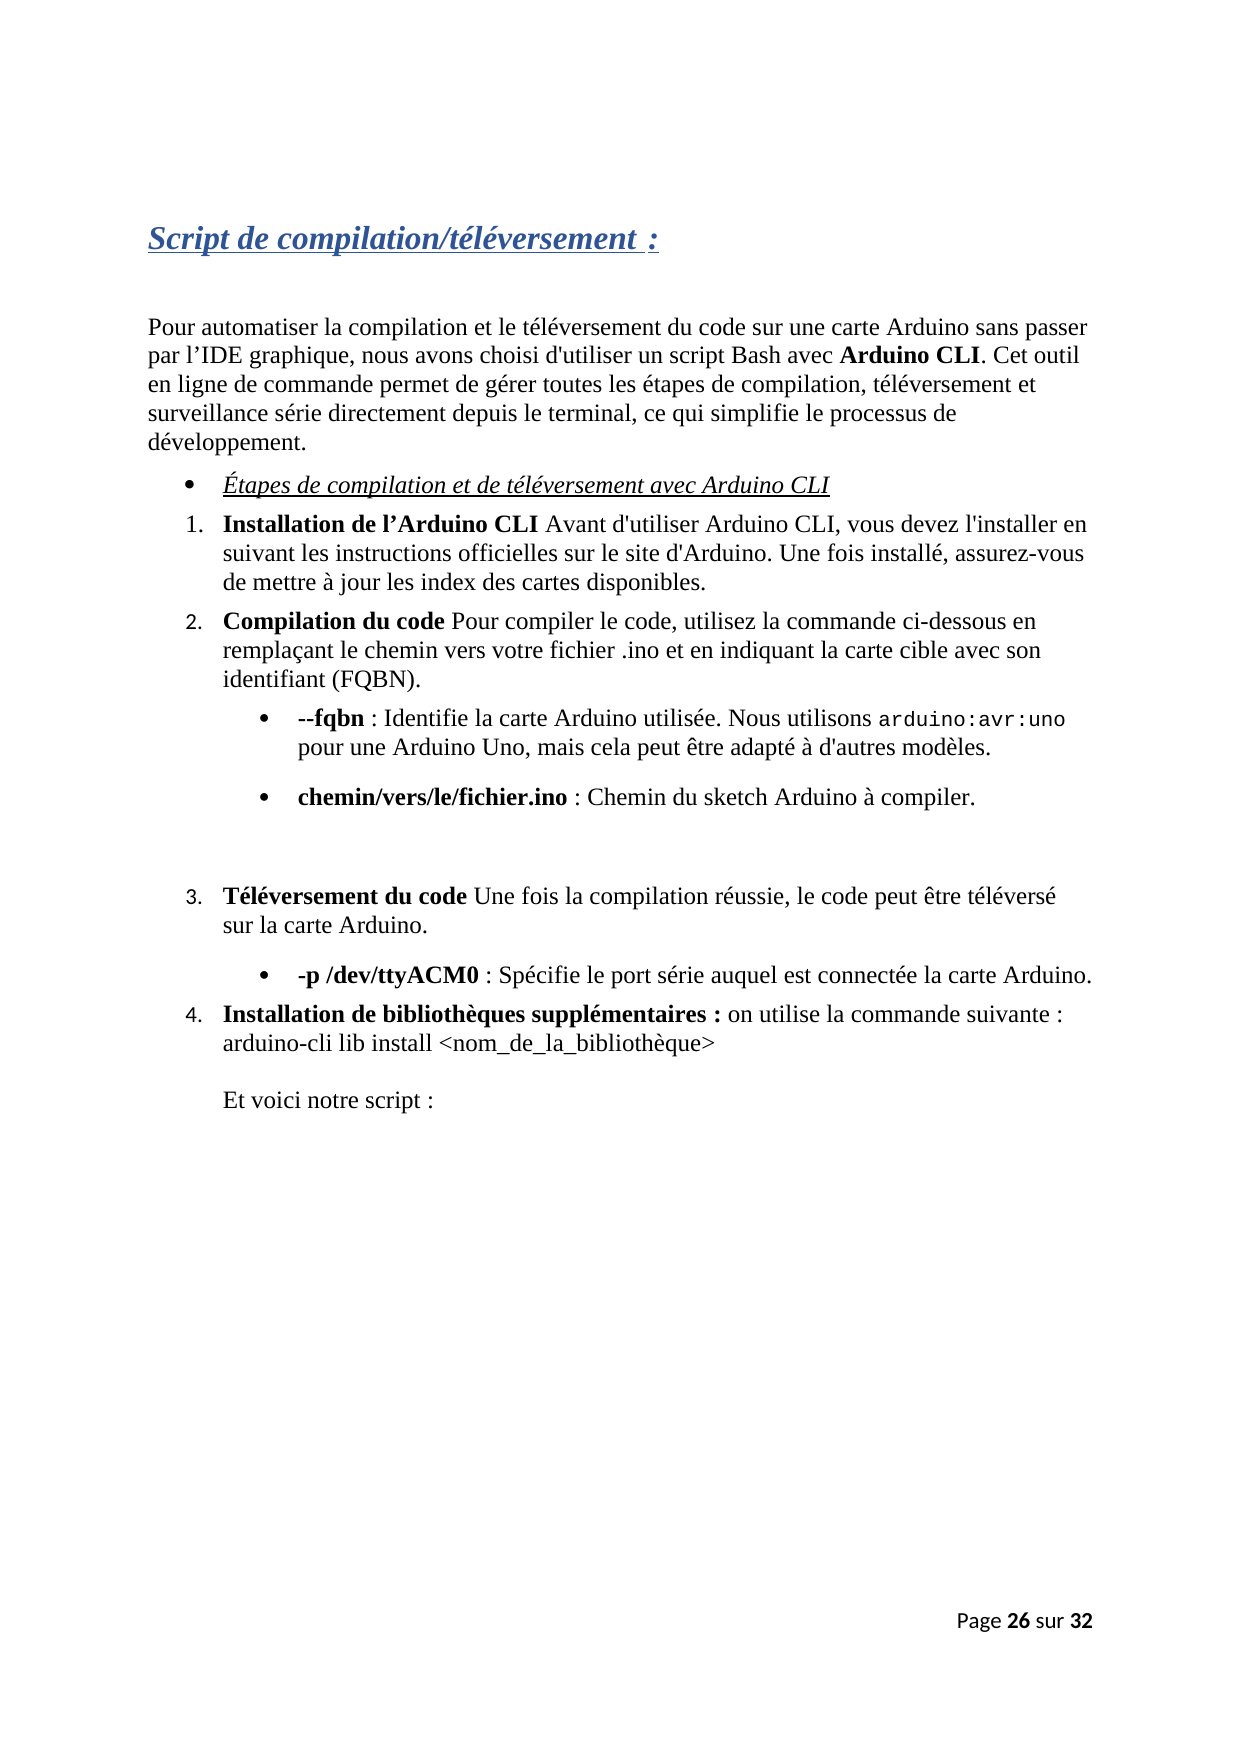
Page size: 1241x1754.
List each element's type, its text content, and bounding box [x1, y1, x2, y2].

list -p /dev/ttyACM0 : Spécifie le port série auquel est connectée la carte Arduino. [260, 960, 1093, 989]
list Installation de bibliothèques supplémentaires : on utilise la commande suivante : [185, 999, 1093, 1028]
text Pour automatiser la compilation et le téléversement du code sur une carte Arduino sans passer par l’IDE graphique, nous avons choisi d'utiliser un script Bash avec Arduino CLI. Cet outil en ligne de commande permet de gérer toutes les étapes de compilation, téléversement et surveillance série directement depuis le terminal, ce qui simplifie le processus de développement. [148, 312, 1093, 456]
list --fqbn : Identifie la carte Arduino utilisée. Nous utilisons arduino:avr:uno pour une Arduino Uno, mais cela peut être adapté à d'autres modèles. [260, 703, 1093, 761]
list Compilation du code Pour compiler le code, utilisez la commande ci-dessous en remplaçant le chemin vers votre fichier .ino et en indiquant la carte cible avec son identifiant (FQBN). [185, 606, 1093, 692]
subtitle Script de compilation/téléversement : [148, 218, 1093, 257]
list arduino-cli lib install <nom_de_la_bibliothèque> [223, 1028, 1093, 1057]
list Installation de l’Arduino CLI Avant d'utiliser Arduino CLI, vous devez l'installer en suivant les instructions officielles sur le site d'Arduino. Une fois installé, assurez-vous de mettre à jour les index des cartes disponibles. [185, 509, 1093, 596]
list Et voici notre script : [223, 1086, 1093, 1114]
list Téléversement du code Une fois la compilation réussie, le code peut être téléversé sur la carte Arduino. [185, 881, 1093, 939]
list chemin/vers/le/fichier.ino : Chemin du sketch Arduino à compiler. [260, 782, 1093, 811]
list Étapes de compilation et de téléversement avec Arduino CLI [185, 470, 1093, 499]
